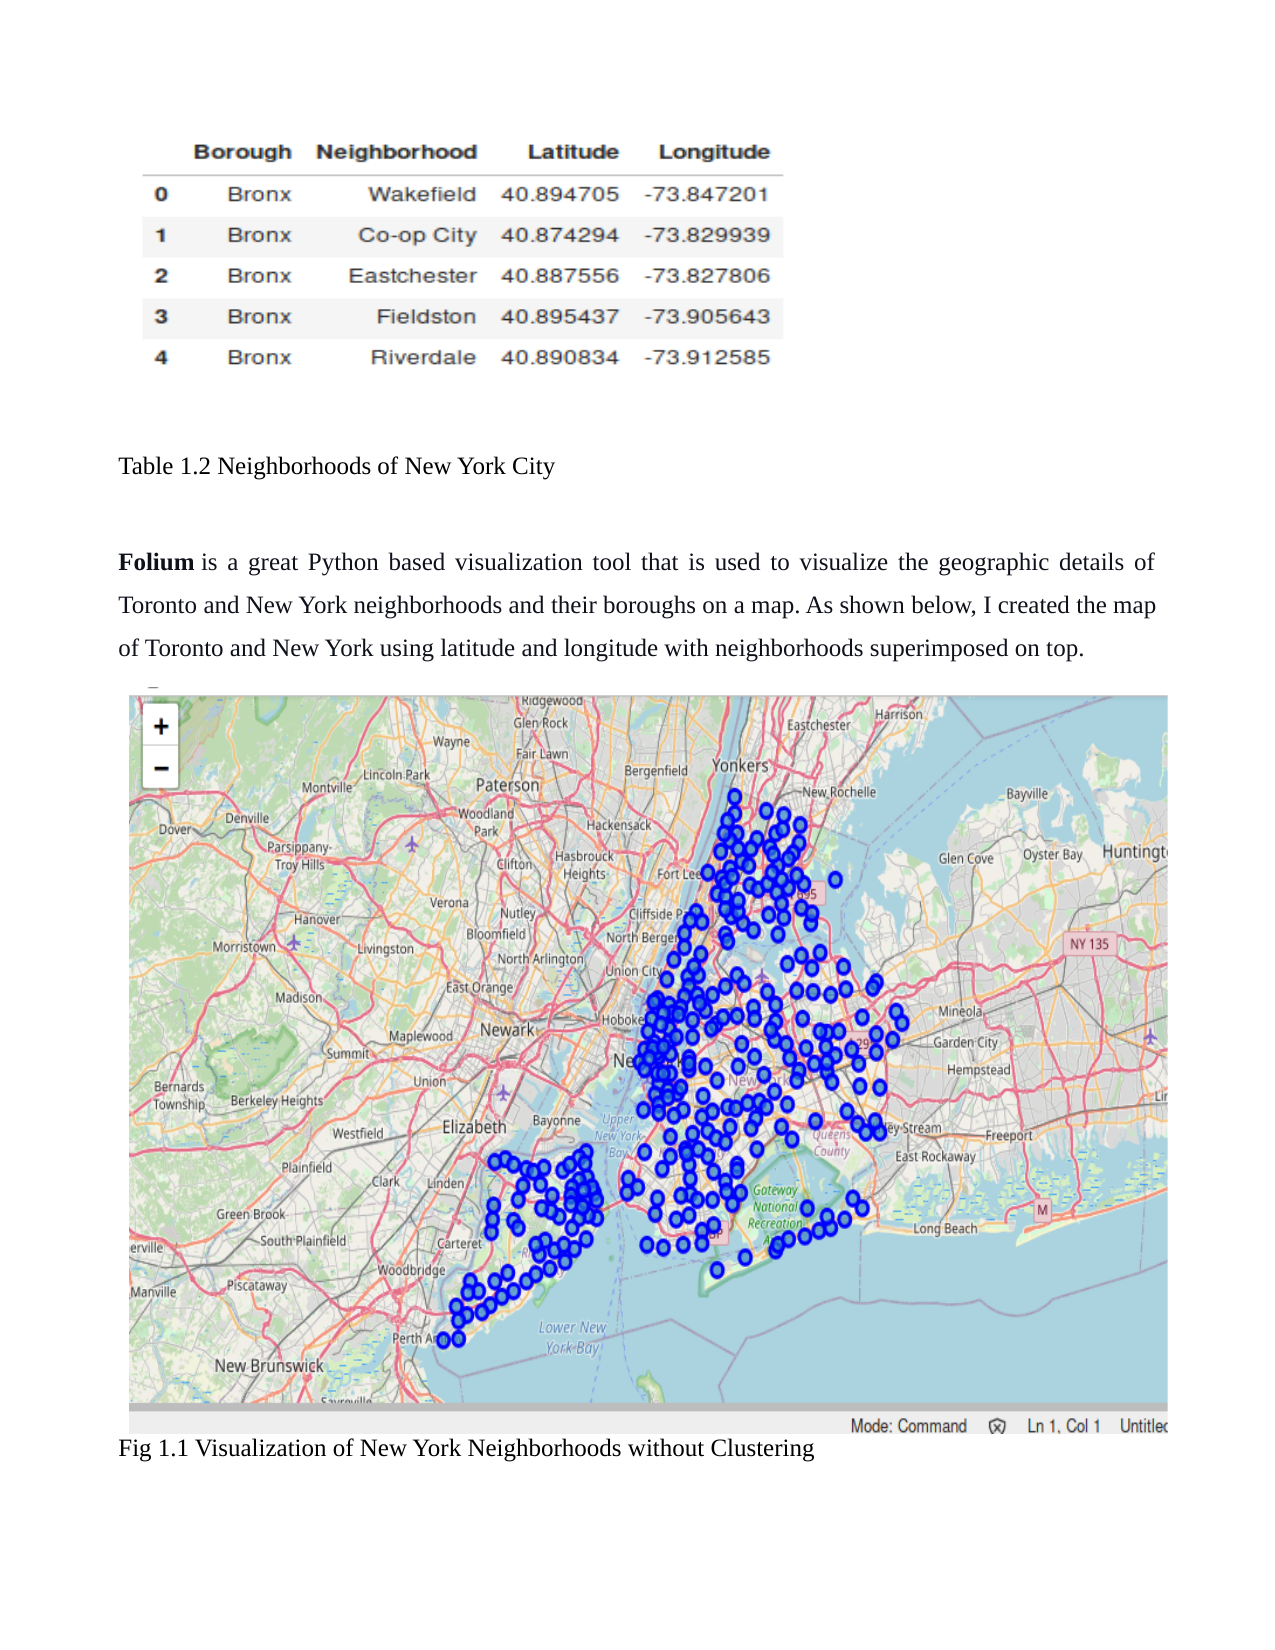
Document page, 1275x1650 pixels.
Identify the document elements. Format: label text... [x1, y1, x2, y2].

picture [127, 134, 826, 399]
text Fig 1.1 Visualization of New York Neighborhoods without Clustering [118, 921, 1157, 1462]
picture [129, 687, 1168, 1434]
text Table 1.2 Neighborhoods of New York City [118, 451, 1157, 480]
text Folium is a great Python based visualization tool that is used to visualize the geographic details of Toronto and New York neighborhoods and their boroughs on a map. As shown below, I created the map of Toronto and New York using latitude and longitude with neighborhoods superimposed on top. [118, 547, 1157, 662]
